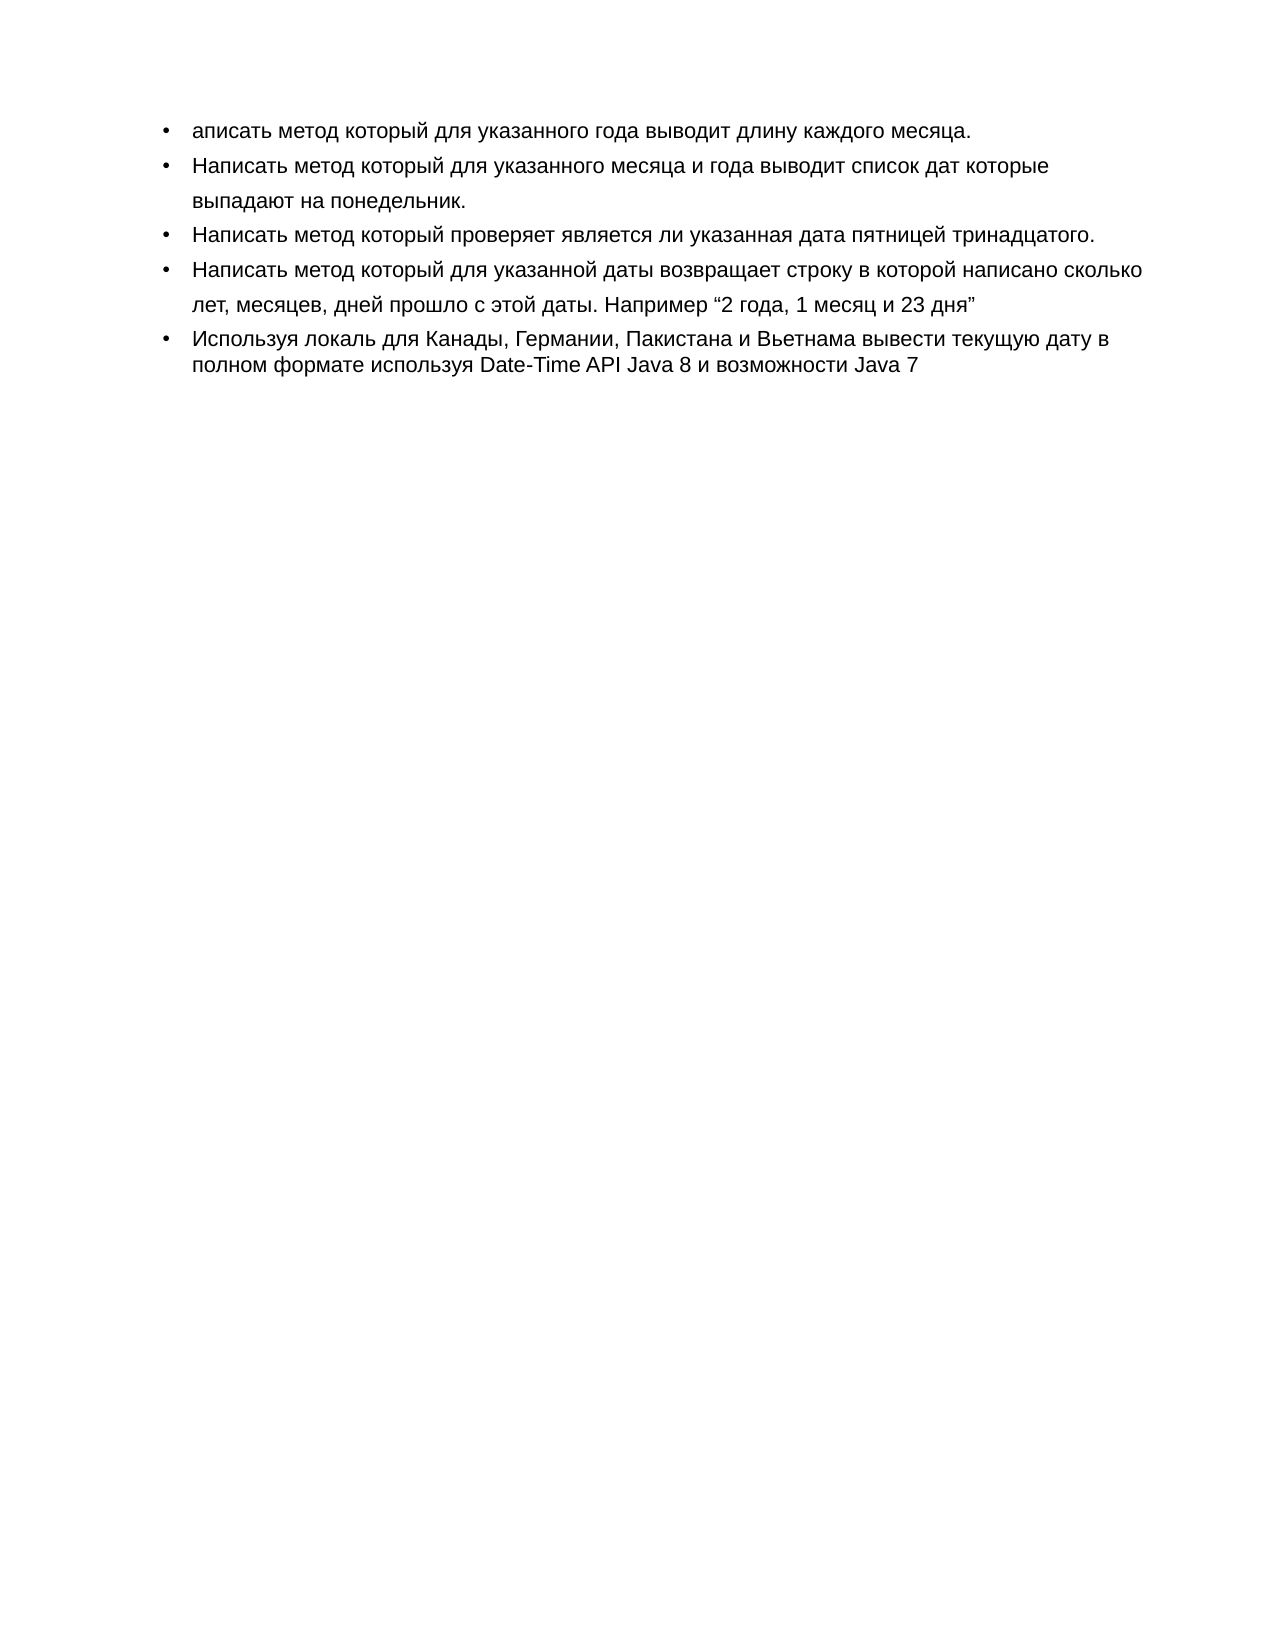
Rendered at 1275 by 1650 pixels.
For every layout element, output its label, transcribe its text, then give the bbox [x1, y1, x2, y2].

list Написать метод который для указанного месяца и года выводит список дат которые выпадают на понедельник. [162, 153, 1157, 213]
list Используя локаль для Канады, Германии, Пакистана и Вьетнама вывести текущую дату в полном формате используя Date-Time API Java 8 и возможности Java 7 [162, 326, 1157, 377]
list Написать метод который для указанной даты возвращает строку в которой написано сколько лет, месяцев, дней прошло с этой даты. Например “2 года, 1 месяц и 23 дня” [162, 257, 1157, 317]
list Написать метод который проверяет является ли указанная дата пятницей тринадцатого. [162, 222, 1157, 247]
list аписать метод который для указанного года выводит длину каждого месяца. [162, 118, 1157, 143]
